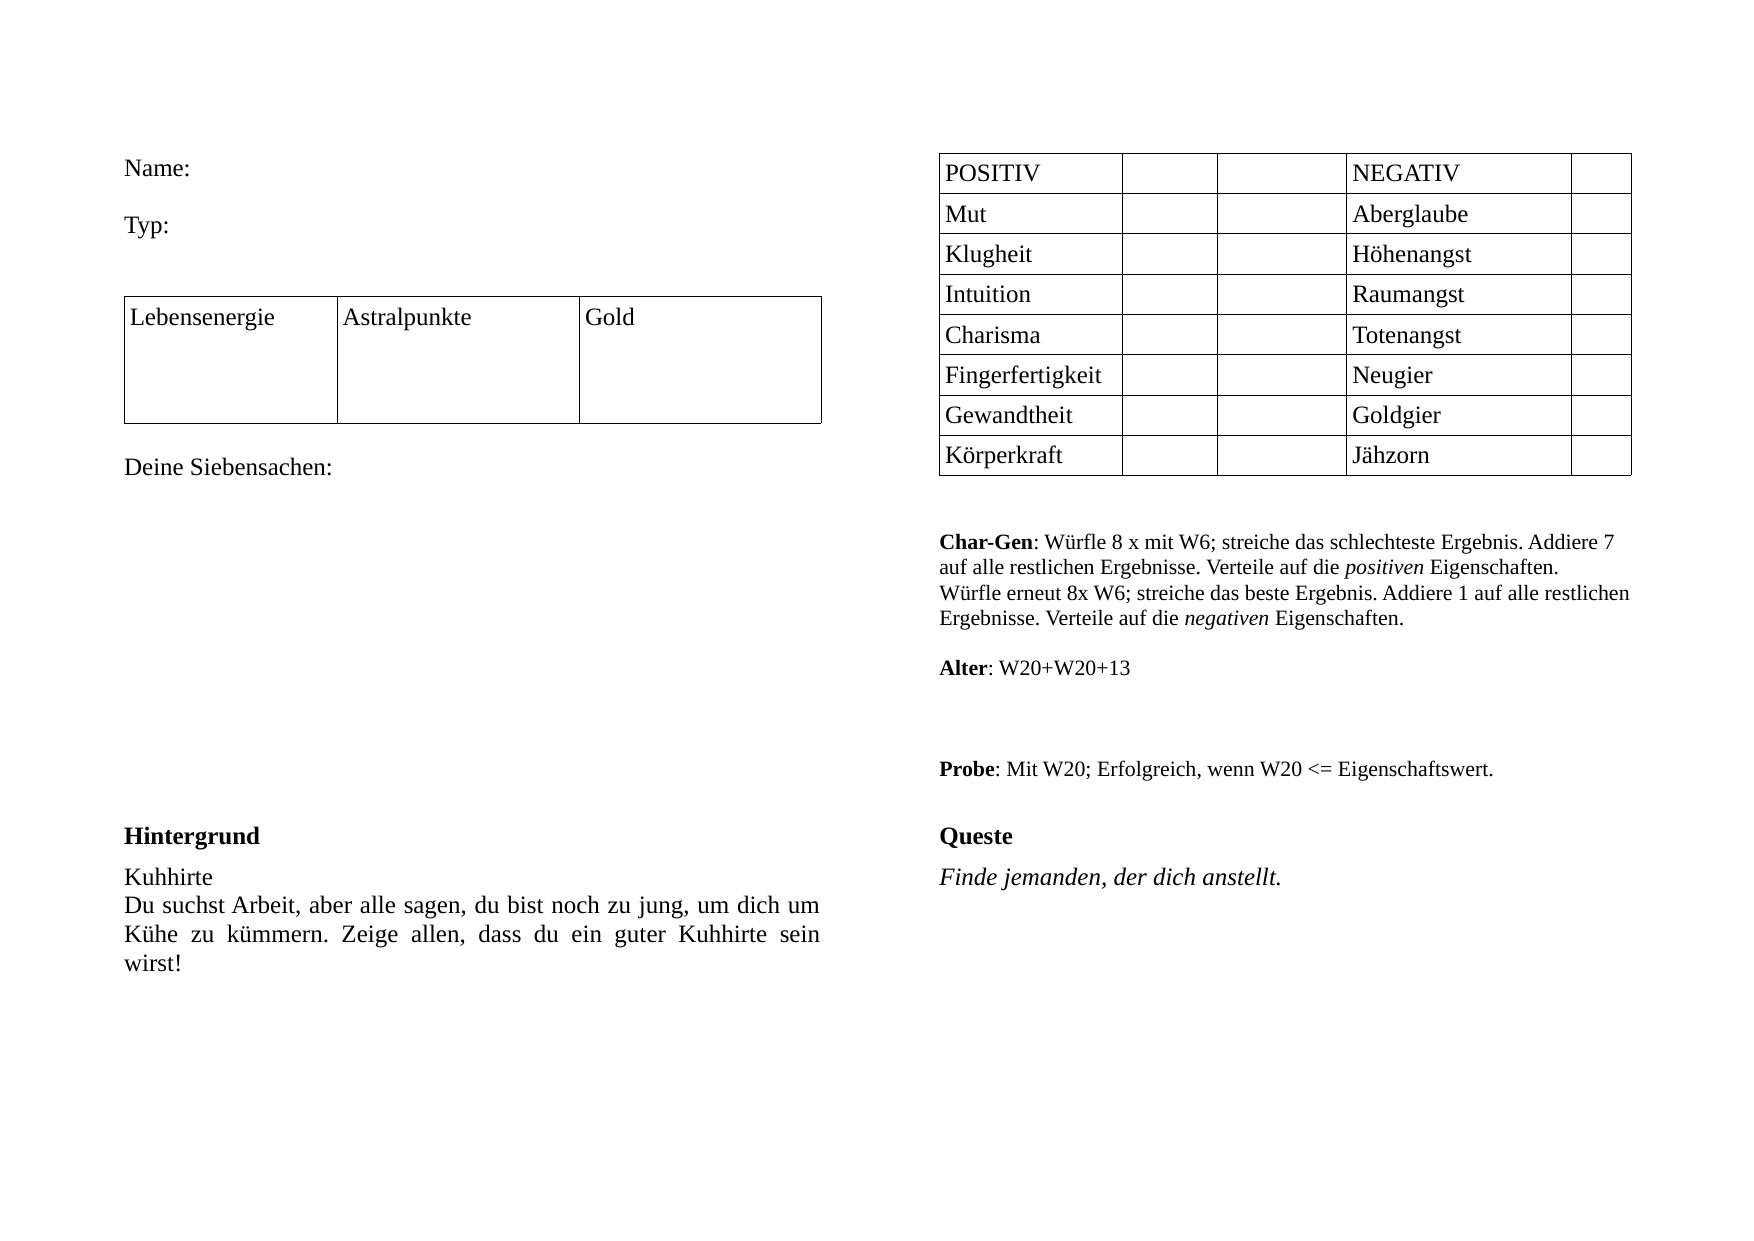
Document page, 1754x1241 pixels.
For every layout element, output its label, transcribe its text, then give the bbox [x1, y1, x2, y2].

table_cell Jähzorn [1347, 436, 1571, 475]
table_cell [1572, 436, 1631, 475]
table_header Name: Typ: Deine Siebensachen: [118, 147, 827, 816]
table_cell [1572, 396, 1631, 435]
table_cell Klugheit [940, 234, 1122, 273]
table_header Astralpunkte [338, 297, 579, 423]
table_cell [827, 816, 933, 856]
table_cell Totenangst [1347, 315, 1571, 354]
table_header [1123, 154, 1217, 193]
table_cell Gewandtheit [940, 396, 1122, 435]
table_header Char-Gen: Würfle 8 x mit W6; streiche das schlechteste Ergebnis. Addiere 7 auf alle restlichen Ergebnisse. Verteile auf die positiven Eigenschaften. Würfle erneut 8x W6; streiche das beste Ergebnis. Addiere 1 auf alle restlichen Ergebnisse. Verteile auf die negativen Eigenschaften. Alter: W20+W20+13 Probe: Mit W20; Erfolgreich, wenn W20 <= Eigenschaftswert. [933, 147, 1636, 816]
table_header [1218, 154, 1346, 193]
table_header [1572, 154, 1631, 193]
table_cell [827, 856, 933, 982]
table_cell [1572, 234, 1631, 273]
table_cell [1572, 355, 1631, 394]
table_cell Finde jemanden, der dich anstellt. [933, 856, 1636, 982]
table_cell Hintergrund [118, 816, 827, 856]
table_cell Queste [933, 816, 1636, 856]
table_cell Höhenangst [1347, 234, 1571, 273]
table_header NEGATIV [1347, 154, 1571, 193]
table_cell [1218, 436, 1346, 475]
table_cell Intuition [940, 275, 1122, 314]
table_cell Mut [940, 194, 1122, 233]
table_cell [1218, 355, 1346, 394]
table_cell Neugier [1347, 355, 1571, 394]
table_cell Goldgier [1347, 396, 1571, 435]
table_cell [1123, 436, 1217, 475]
table_header Gold [580, 297, 821, 423]
table_header POSITIV [940, 154, 1122, 193]
table_cell Charisma [940, 315, 1122, 354]
table_cell [1123, 194, 1217, 233]
table_cell Körperkraft [940, 436, 1122, 475]
table_cell [1218, 275, 1346, 314]
table_cell [1572, 194, 1631, 233]
table_cell [1123, 275, 1217, 314]
table_cell [1218, 396, 1346, 435]
table_cell [1123, 396, 1217, 435]
table_cell Kuhhirte Du suchst Arbeit, aber alle sagen, du bist noch zu jung, um dich um Kühe zu kümmern. Zeige allen, dass du ein guter Kuhhirte sein wirst! [118, 856, 827, 982]
table_cell [1572, 275, 1631, 314]
table_cell [1218, 234, 1346, 273]
table_cell Raumangst [1347, 275, 1571, 314]
table_cell Aberglaube [1347, 194, 1571, 233]
table_cell [1123, 315, 1217, 354]
table_header [827, 147, 933, 816]
table_cell [1218, 315, 1346, 354]
table_cell [1572, 315, 1631, 354]
table_header Lebensenergie [125, 297, 337, 423]
table_cell [1218, 194, 1346, 233]
table_cell [1123, 234, 1217, 273]
table_cell Fingerfertigkeit [940, 355, 1122, 394]
table_cell [1123, 355, 1217, 394]
